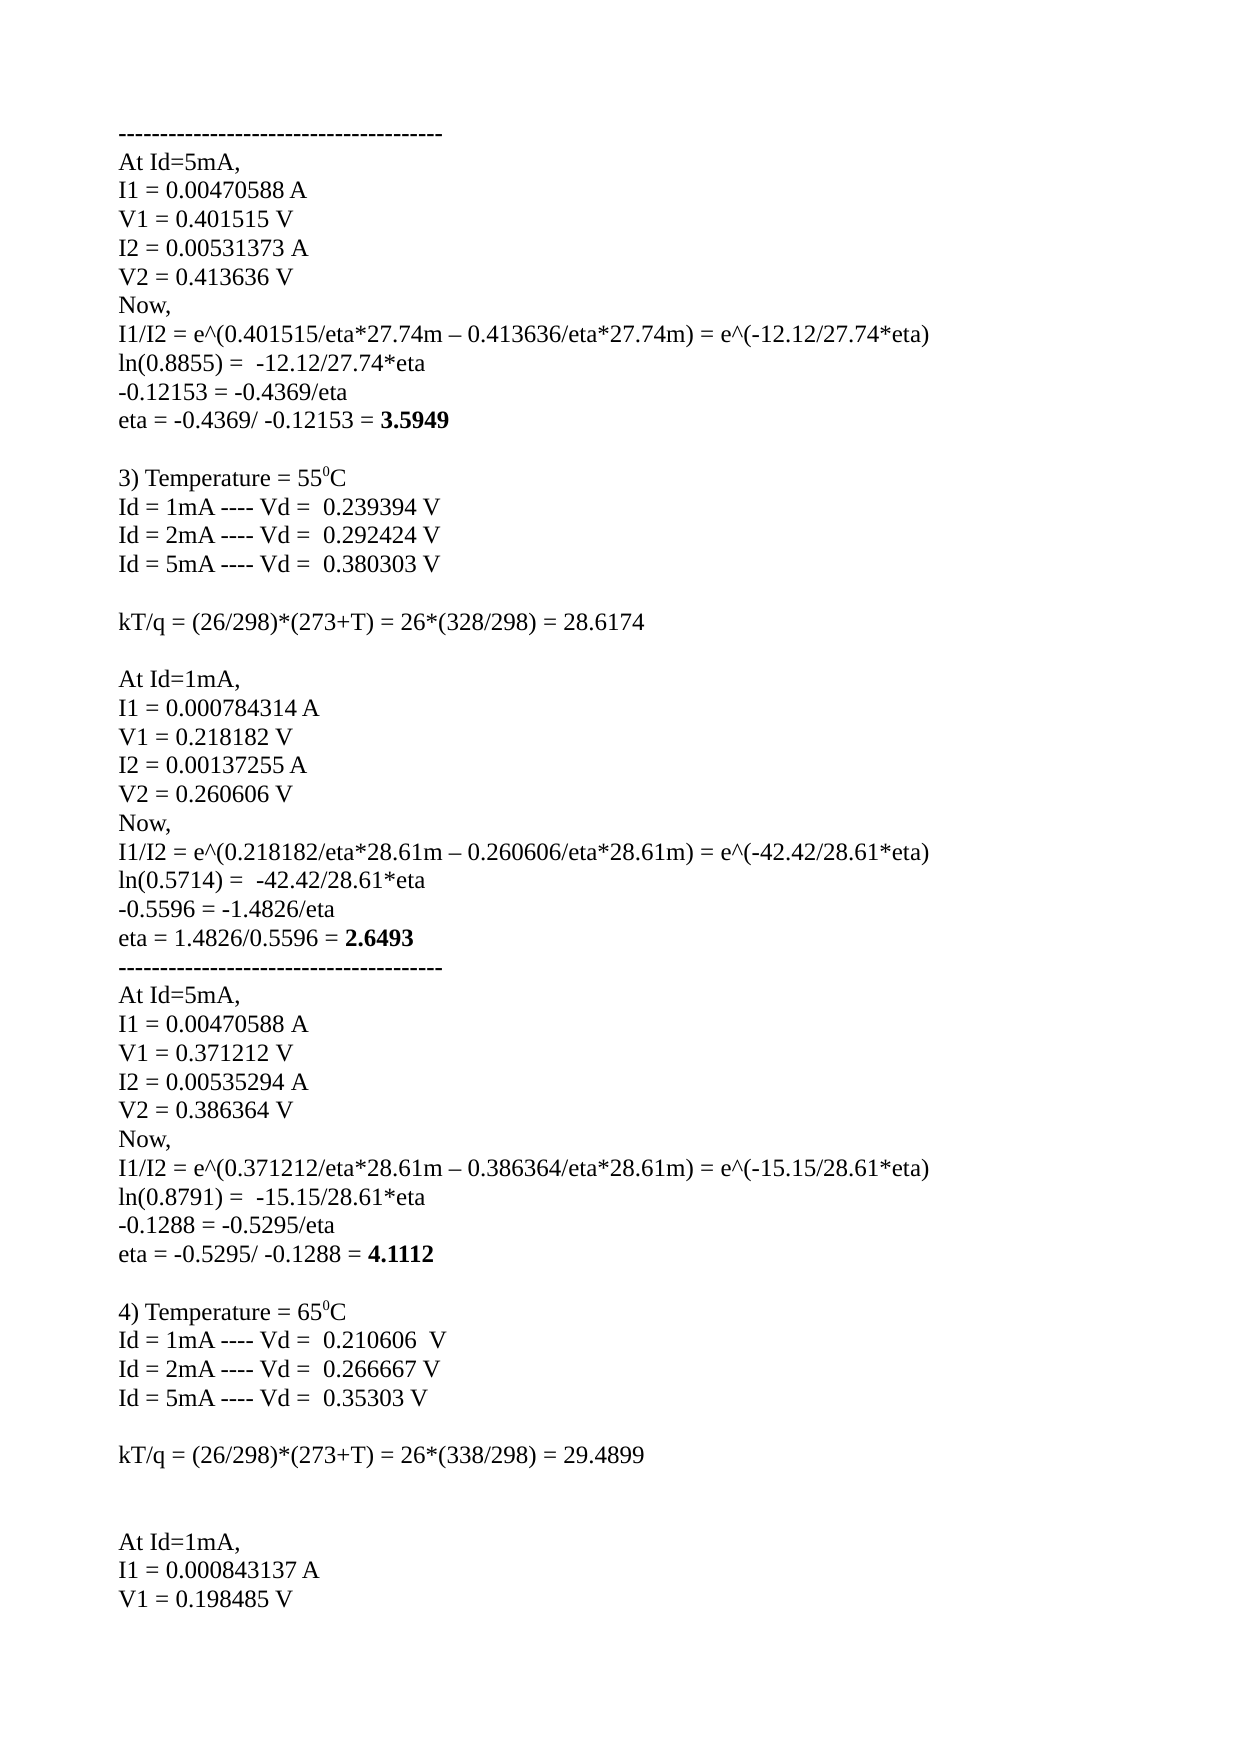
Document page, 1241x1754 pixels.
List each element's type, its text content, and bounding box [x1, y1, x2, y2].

text I2 = 0.00535294 A [118, 1067, 1122, 1096]
text 3) Temperature = 550C [118, 463, 1122, 492]
text --------------------------------------- [118, 952, 1122, 981]
text eta = -0.4369/ -0.12153 = 3.5949 [118, 406, 1122, 434]
text Id = 5mA ---- Vd = 0.380303 V [118, 549, 1122, 578]
text V2 = 0.413636 V [118, 262, 1122, 291]
text I1/I2 = e^(0.218182/eta*28.61m – 0.260606/eta*28.61m) = e^(-42.42/28.61*eta) [118, 837, 1122, 866]
text V1 = 0.218182 V [118, 722, 1122, 751]
text kT/q = (26/298)*(273+T) = 26*(328/298) = 28.6174 [118, 607, 1122, 636]
text -0.5596 = -1.4826/eta [118, 894, 1122, 923]
text eta = -0.5295/ -0.1288 = 4.1112 [118, 1239, 1122, 1268]
text 4) Temperature = 650C [118, 1297, 1122, 1326]
text I1/I2 = e^(0.401515/eta*27.74m – 0.413636/eta*27.74m) = e^(-12.12/27.74*eta) [118, 319, 1122, 348]
text At Id=5mA, [118, 981, 1122, 1009]
text I1/I2 = e^(0.371212/eta*28.61m – 0.386364/eta*28.61m) = e^(-15.15/28.61*eta) [118, 1153, 1122, 1182]
text V1 = 0.401515 V [118, 204, 1122, 233]
text Id = 1mA ---- Vd = 0.239394 V [118, 492, 1122, 521]
text --------------------------------------- [118, 118, 1122, 147]
text Id = 2mA ---- Vd = 0.266667 V [118, 1354, 1122, 1383]
text Id = 2mA ---- Vd = 0.292424 V [118, 521, 1122, 549]
text eta = 1.4826/0.5596 = 2.6493 [118, 923, 1122, 952]
text I2 = 0.00137255 A [118, 751, 1122, 779]
text Id = 1mA ---- Vd = 0.210606 V [118, 1326, 1122, 1354]
text V2 = 0.386364 V [118, 1096, 1122, 1124]
text ln(0.8855) = -12.12/27.74*eta [118, 348, 1122, 377]
text -0.1288 = -0.5295/eta [118, 1211, 1122, 1239]
text Now, [118, 291, 1122, 319]
text At Id=5mA, [118, 147, 1122, 176]
text -0.12153 = -0.4369/eta [118, 377, 1122, 406]
text At Id=1mA, [118, 664, 1122, 693]
text I1 = 0.00470588 A [118, 1009, 1122, 1038]
text I2 = 0.00531373 A [118, 233, 1122, 262]
text V1 = 0.198485 V [118, 1584, 1122, 1613]
text V1 = 0.371212 V [118, 1038, 1122, 1067]
text I1 = 0.00470588 A [118, 176, 1122, 204]
text I1 = 0.000784314 A [118, 693, 1122, 722]
text V2 = 0.260606 V [118, 779, 1122, 808]
text At Id=1mA, [118, 1527, 1122, 1556]
text Id = 5mA ---- Vd = 0.35303 V [118, 1383, 1122, 1412]
text I1 = 0.000843137 A [118, 1556, 1122, 1584]
text ln(0.8791) = -15.15/28.61*eta [118, 1182, 1122, 1211]
text Now, [118, 1124, 1122, 1153]
text kT/q = (26/298)*(273+T) = 26*(338/298) = 29.4899 [118, 1441, 1122, 1469]
text Now, [118, 808, 1122, 837]
text ln(0.5714) = -42.42/28.61*eta [118, 866, 1122, 894]
